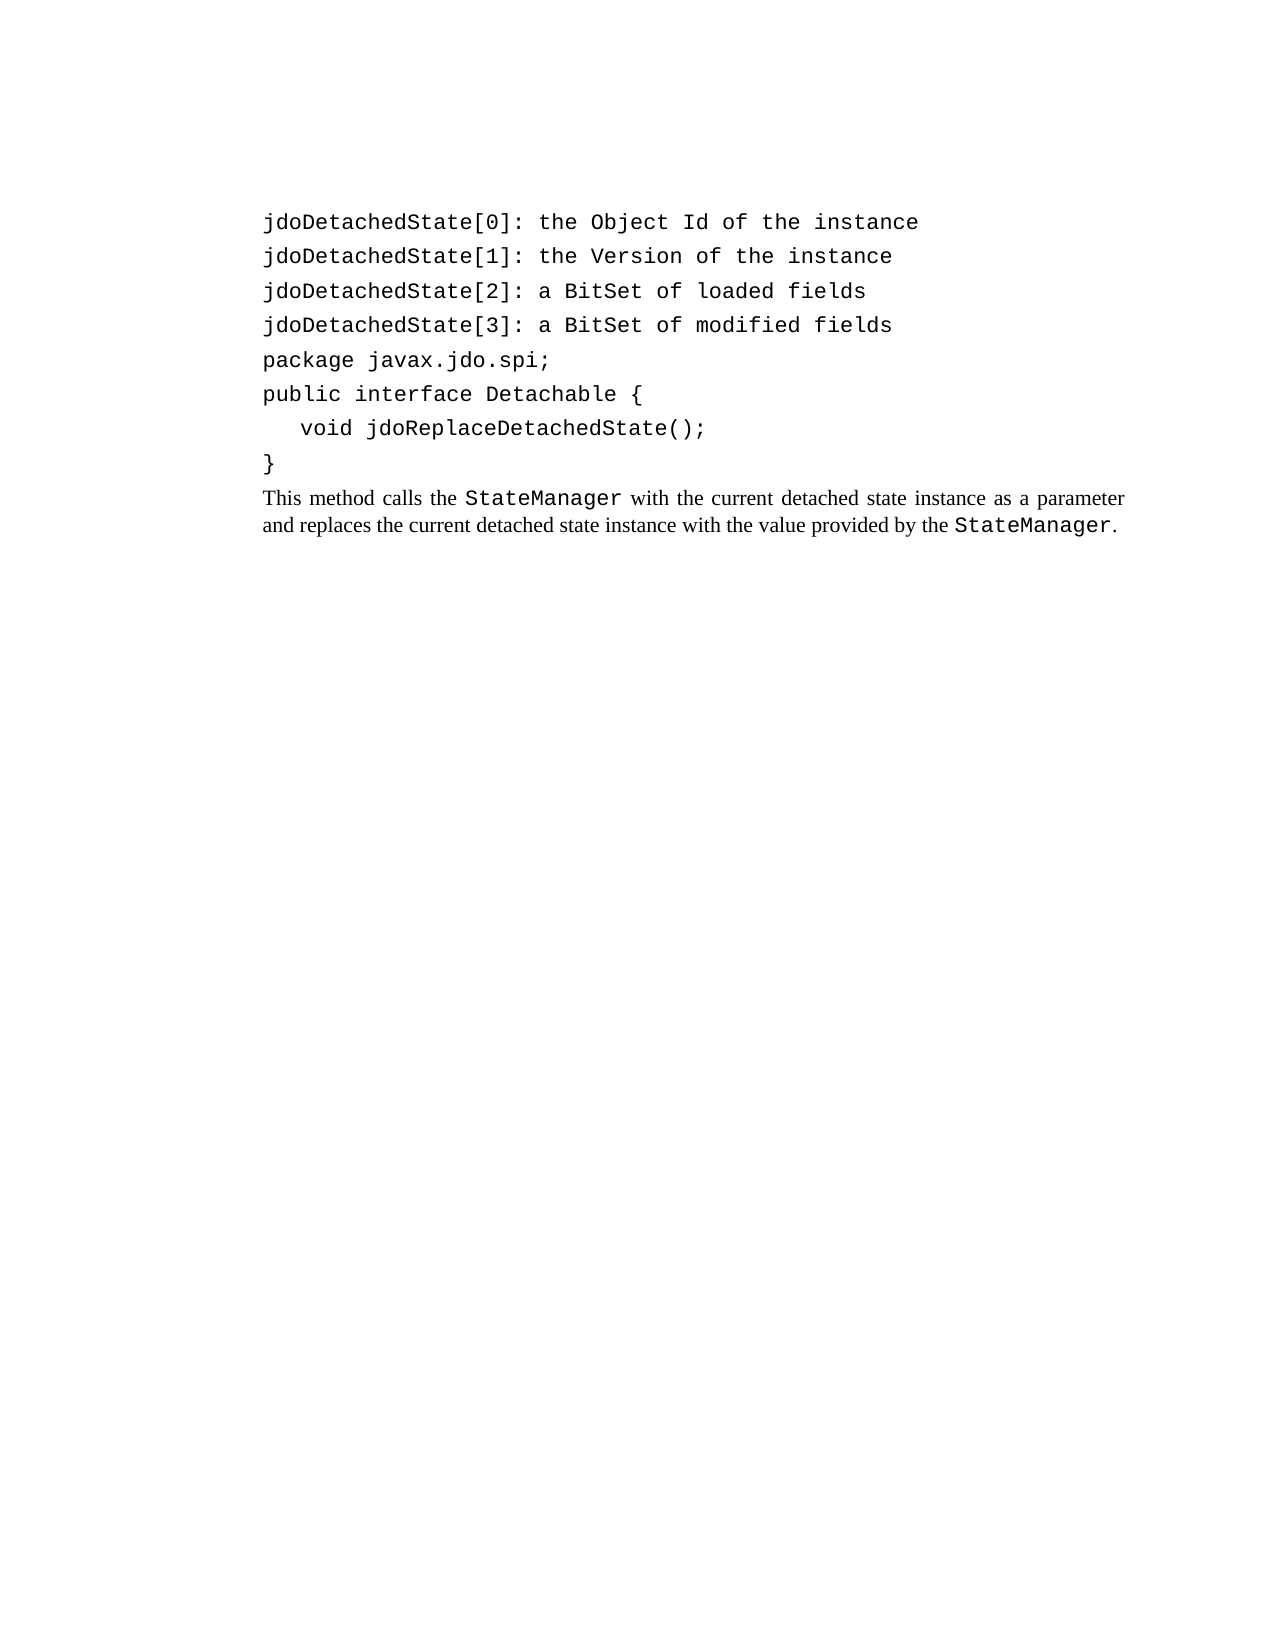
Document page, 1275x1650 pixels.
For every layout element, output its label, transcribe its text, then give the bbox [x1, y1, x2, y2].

text package javax.jdo.spi; [262, 347, 1125, 373]
text public interface Detachable { [262, 382, 1125, 408]
text A7.13-1 [void jdoReplaceDetachedState(); [262, 416, 1125, 442]
text This method calls the StateManager with the current detached state instance as a parameter and replaces the current detached state instance with the value provided by the StateManager.] [262, 485, 1125, 539]
text } [262, 451, 1125, 477]
text jdoDetachedState[1]: the Version of the instance [262, 244, 1125, 270]
text jdoDetachedState[3]: a BitSet of modified fields [262, 313, 1125, 339]
text jdoDetachedState[0]: the Object Id of the instance [262, 210, 1125, 236]
text jdoDetachedState[2]: a BitSet of loaded fields [262, 279, 1125, 305]
